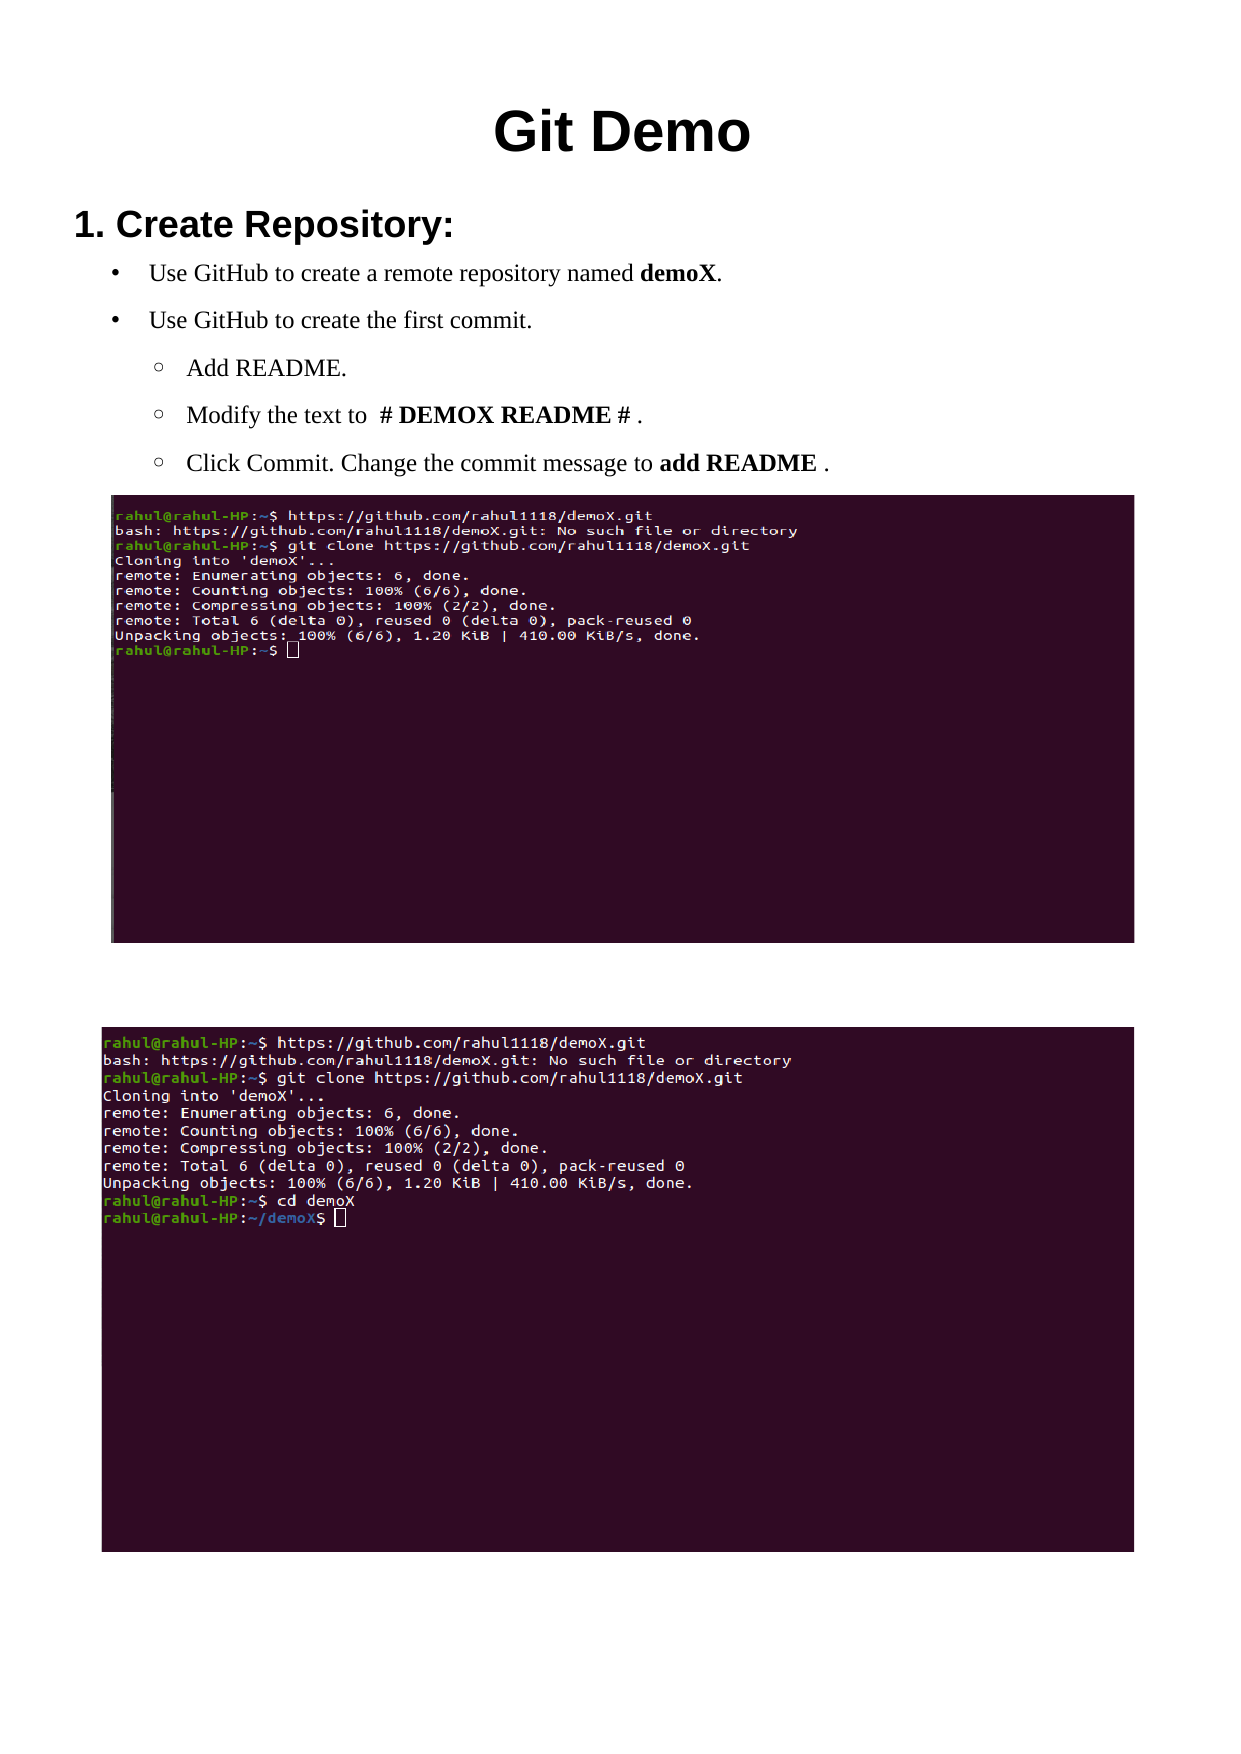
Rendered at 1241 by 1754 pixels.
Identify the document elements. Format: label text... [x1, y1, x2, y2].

picture [101, 1027, 1135, 1552]
list Use GitHub to create the first commit. [111, 305, 1172, 334]
list Add README. [148, 353, 1172, 382]
subtitle 1. Create Repository: [73, 201, 1172, 245]
picture [111, 495, 1135, 943]
list Use GitHub to create a remote repository named demoX. [111, 258, 1172, 286]
list Modify the text to # DEMOX README # . [148, 400, 1172, 429]
title Git Demo [73, 97, 1172, 164]
list Click Commit. Change the commit message to add README . [148, 448, 1172, 477]
